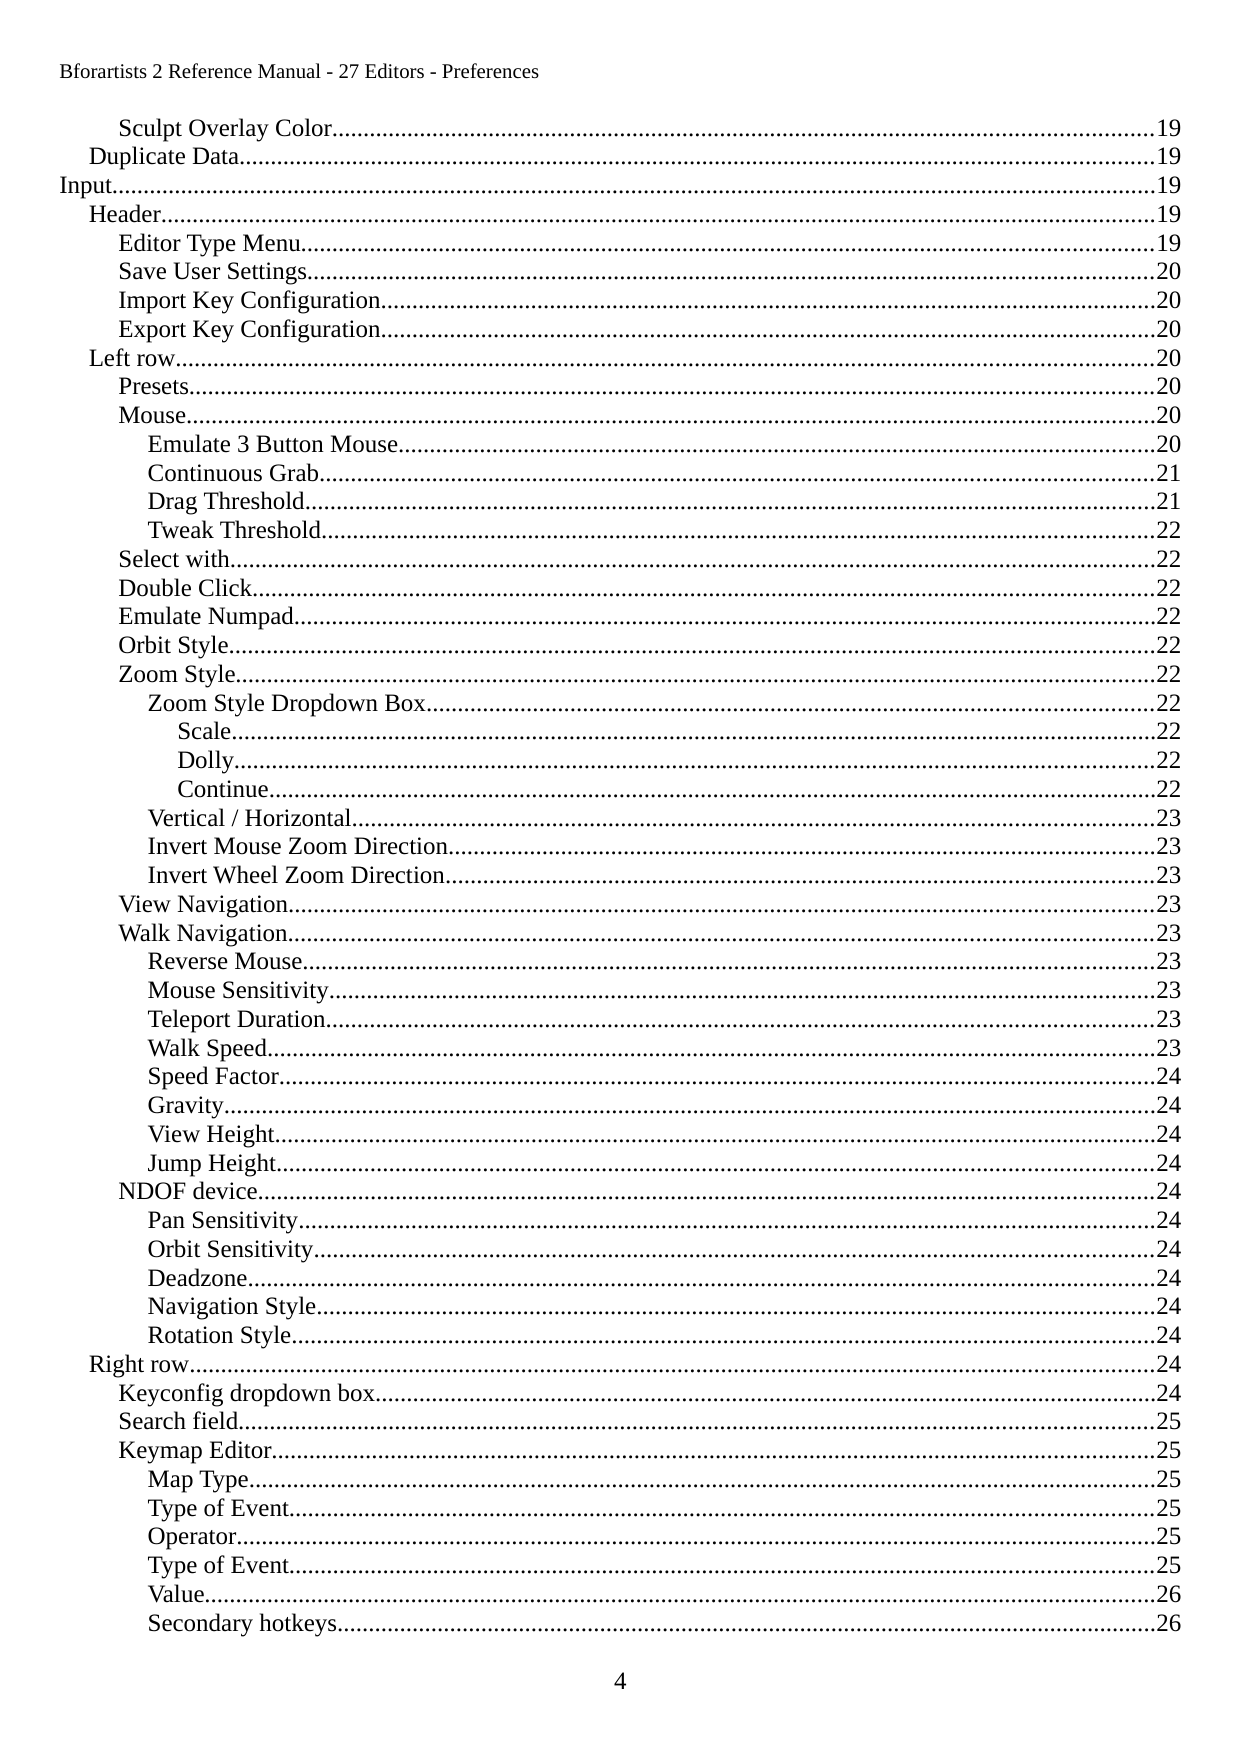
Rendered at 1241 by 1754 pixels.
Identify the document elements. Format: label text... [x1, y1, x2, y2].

text Pan Sensitivity 24 [147, 1205, 1181, 1234]
text Mouse Sensitivity 23 [147, 975, 1181, 1004]
text Invert Mouse Zoom Direction 23 [147, 831, 1181, 860]
text Speed Factor 24 [147, 1061, 1181, 1090]
text Scale 22 [177, 716, 1181, 745]
text Rotation Style 24 [147, 1320, 1181, 1349]
text Header 19 [88, 199, 1181, 228]
text Drag Threshold 21 [147, 486, 1181, 515]
text NDOF device 24 [118, 1176, 1181, 1205]
text Type of Event 25 [147, 1550, 1181, 1579]
text Orbit Style 22 [118, 630, 1181, 659]
text Double Click 22 [118, 573, 1181, 601]
text Type of Event 25 [147, 1493, 1181, 1521]
text Walk Navigation 23 [118, 918, 1181, 946]
text Select with 22 [118, 544, 1181, 573]
text Continuous Grab 21 [147, 458, 1181, 486]
text Value 26 [147, 1579, 1181, 1608]
text Save User Settings 20 [118, 256, 1181, 285]
text Keymap Editor 25 [118, 1435, 1181, 1464]
text Search field 25 [118, 1406, 1181, 1435]
text Emulate Numpad 22 [118, 601, 1181, 630]
text Right row 24 [88, 1349, 1181, 1378]
text Sculpt Overlay Color 19 [118, 113, 1181, 141]
text Zoom Style Dropdown Box 22 [147, 688, 1181, 716]
text Import Key Configuration 20 [118, 285, 1181, 314]
text Dolly 22 [177, 745, 1181, 774]
text Input 19 [59, 170, 1181, 199]
text Gravity 24 [147, 1090, 1181, 1119]
text Export Key Configuration 20 [118, 314, 1181, 343]
text Duplicate Data 19 [88, 141, 1181, 170]
text Keyconfig dropdown box 24 [118, 1378, 1181, 1406]
text Vertical / Horizontal 23 [147, 803, 1181, 831]
text Navigation Style 24 [147, 1291, 1181, 1320]
text Secondary hotkeys 26 [147, 1608, 1181, 1636]
text Presets 20 [118, 371, 1181, 400]
text View Height 24 [147, 1119, 1181, 1148]
text Reverse Mouse 23 [147, 946, 1181, 975]
text Jump Height 24 [147, 1148, 1181, 1176]
text Invert Wheel Zoom Direction 23 [147, 860, 1181, 889]
text Left row 20 [88, 343, 1181, 371]
text Orbit Sensitivity 24 [147, 1234, 1181, 1263]
text Deadzone 24 [147, 1263, 1181, 1291]
text Continue 22 [177, 774, 1181, 803]
text Teleport Duration 23 [147, 1004, 1181, 1033]
text Zoom Style 22 [118, 659, 1181, 688]
text Mouse 20 [118, 400, 1181, 429]
text Operator 25 [147, 1521, 1181, 1550]
text Walk Speed 23 [147, 1033, 1181, 1061]
text Emulate 3 Button Mouse 20 [147, 429, 1181, 458]
text Editor Type Menu 19 [118, 228, 1181, 256]
text Map Type 25 [147, 1464, 1181, 1493]
text Tweak Threshold 22 [147, 515, 1181, 544]
text View Navigation 23 [118, 889, 1181, 918]
